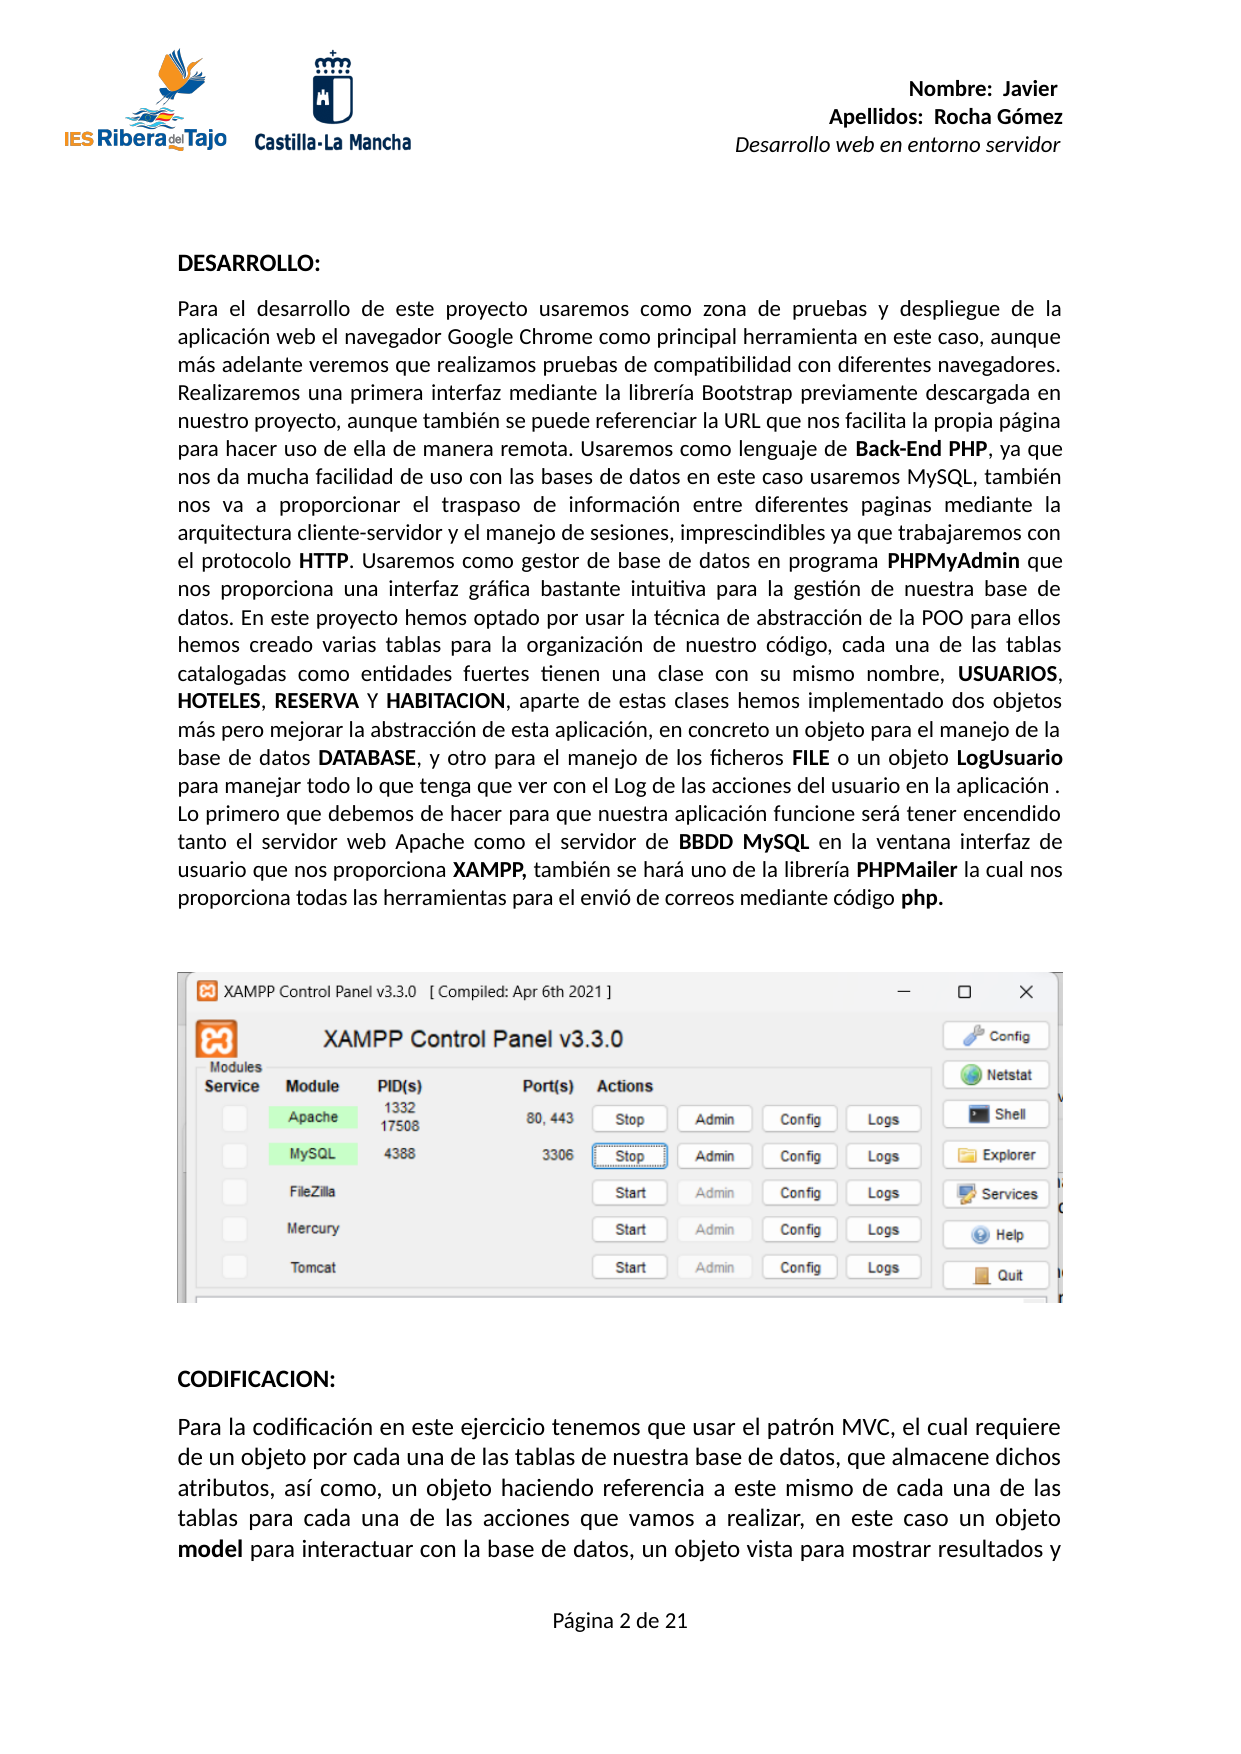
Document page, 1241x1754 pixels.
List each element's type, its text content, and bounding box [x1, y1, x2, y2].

text DESARROLLO: [177, 247, 1063, 278]
text Para la codificación en este ejercicio tenemos que usar el patrón MVC, el cual requiere de un objeto por cada una de las tablas de nuestra base de datos, que almacene dichos atributos, así como, un objeto haciendo referencia a este mismo de cada una de las tablas para cada una de las acciones que vamos a realizar, en este caso un objeto model para interactuar con la base de datos, un objeto vista para mostrar resultados y [177, 1411, 1063, 1563]
text CODIFICACION: [177, 1364, 1063, 1394]
text Para el desarrollo de este proyecto usaremos como zona de pruebas y despliegue de la aplicación web el navegador Google Chrome como principal herramienta en este caso, aunque más adelante veremos que realizamos pruebas de compatibilidad con diferentes navegadores. Realizaremos una primera interfaz mediante la librería Bootstrap previamente descargada en nuestro proyecto, aunque también se puede referenciar la URL que nos facilita la propia página para hacer uso de ella de manera remota. Usaremos como lenguaje de Back-End PHP, ya que nos da mucha facilidad de uso con las bases de datos en este caso usaremos MySQL, también nos va a proporcionar el traspaso de información entre diferentes paginas mediante la arquitectura cliente-servidor y el manejo de sesiones, imprescindibles ya que trabajaremos con el protocolo HTTP. Usaremos como gestor de base de datos en programa PHPMyAdmin que nos proporciona una interfaz gráfica bastante intuitiva para la gestión de nuestra base de datos. En este proyecto hemos optado por usar la técnica de abstracción de la POO para ellos hemos creado varias tablas para la organización de nuestro código, cada una de las tablas catalogadas como entidades fuertes tienen una clase con su mismo nombre, USUARIOS, HOTELES, RESERVA Y HABITACION, aparte de estas clases hemos implementado dos objetos más pero mejorar la abstracción de esta aplicación, en concreto un objeto para el manejo de la base de datos DATABASE, y otro para el manejo de los ficheros FILE o un objeto LogUsuario para manejar todo lo que tenga que ver con el Log de las acciones del usuario en la aplicación . Lo primero que debemos de hacer para que nuestra aplicación funcione será tener encendido tanto el servidor web Apache como el servidor de BBDD MySQL en la ventana interfaz de usuario que nos proporciona XAMPP, también se hará uno de la librería PHPMailer la cual nos proporciona todas las herramientas para el envió de correos mediante código php. [177, 294, 1063, 911]
